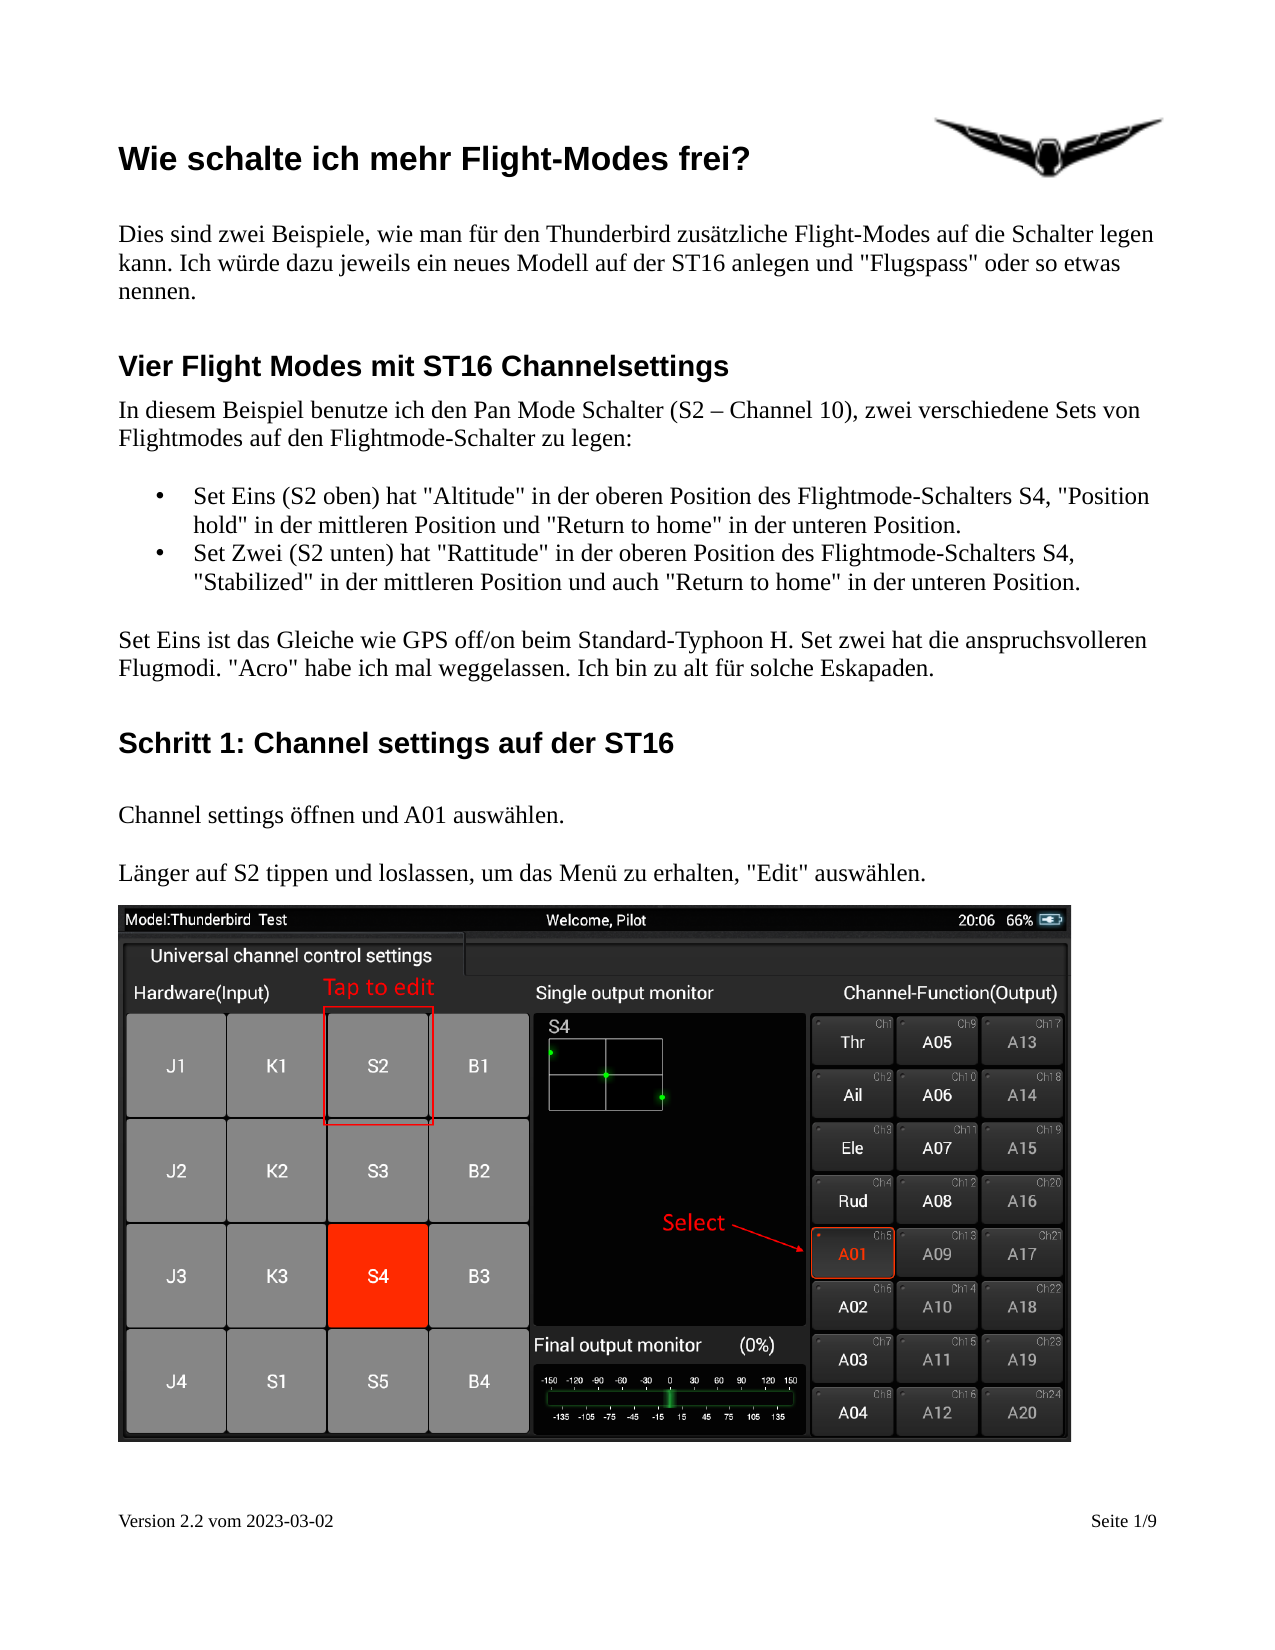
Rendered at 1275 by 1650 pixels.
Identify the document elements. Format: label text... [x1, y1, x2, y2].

text Dies sind zwei Beispiele, wie man für den Thunderbird zusätzliche Flight-Modes auf die Schalter legen kann. Ich würde dazu jeweils ein neues Modell auf der ST16 anlegen und "Flugspass" oder so etwas nennen. [118, 219, 1157, 305]
subtitle Wie schalte ich mehr Flight-Modes frei? [118, 139, 931, 178]
text Set Eins ist das Gleiche wie GPS off/on beim Standard-Typhoon H. Set zwei hat die anspruchsvolleren Flugmodi. "Acro" habe ich mal weggelassen. Ich bin zu alt für solche Eskapaden. [118, 625, 1157, 682]
list Set Eins (S2 oben) hat "Altitude" in der oberen Position des Flightmode-Schalters S4, "Position hold" in der mittleren Position und "Return to home" in der unteren Position. [156, 481, 1157, 538]
picture [931, 115, 1166, 182]
text In diesem Beispiel benutze ich den Pan Mode Schalter (S2 – Channel 10), zwei verschiedene Sets von Flightmodes auf den Flightmode-Schalter zu legen: [118, 395, 1157, 452]
subtitle Schritt 1: Channel settings auf der ST16 [118, 726, 1157, 759]
picture [118, 905, 1072, 1442]
text Länger auf S2 tippen und loslassen, um das Menü zu erhalten, "Edit" auswählen. [118, 858, 1157, 887]
subtitle Vier Flight Modes mit ST16 Channelsettings [118, 348, 1157, 382]
text Channel settings öffnen und A01 auswählen. [118, 801, 1157, 829]
list Set Zwei (S2 unten) hat "Rattitude" in der oberen Position des Flightmode-Schalters S4, "Stabilized" in der mittleren Position und auch "Return to home" in der unteren Position. [156, 538, 1157, 596]
